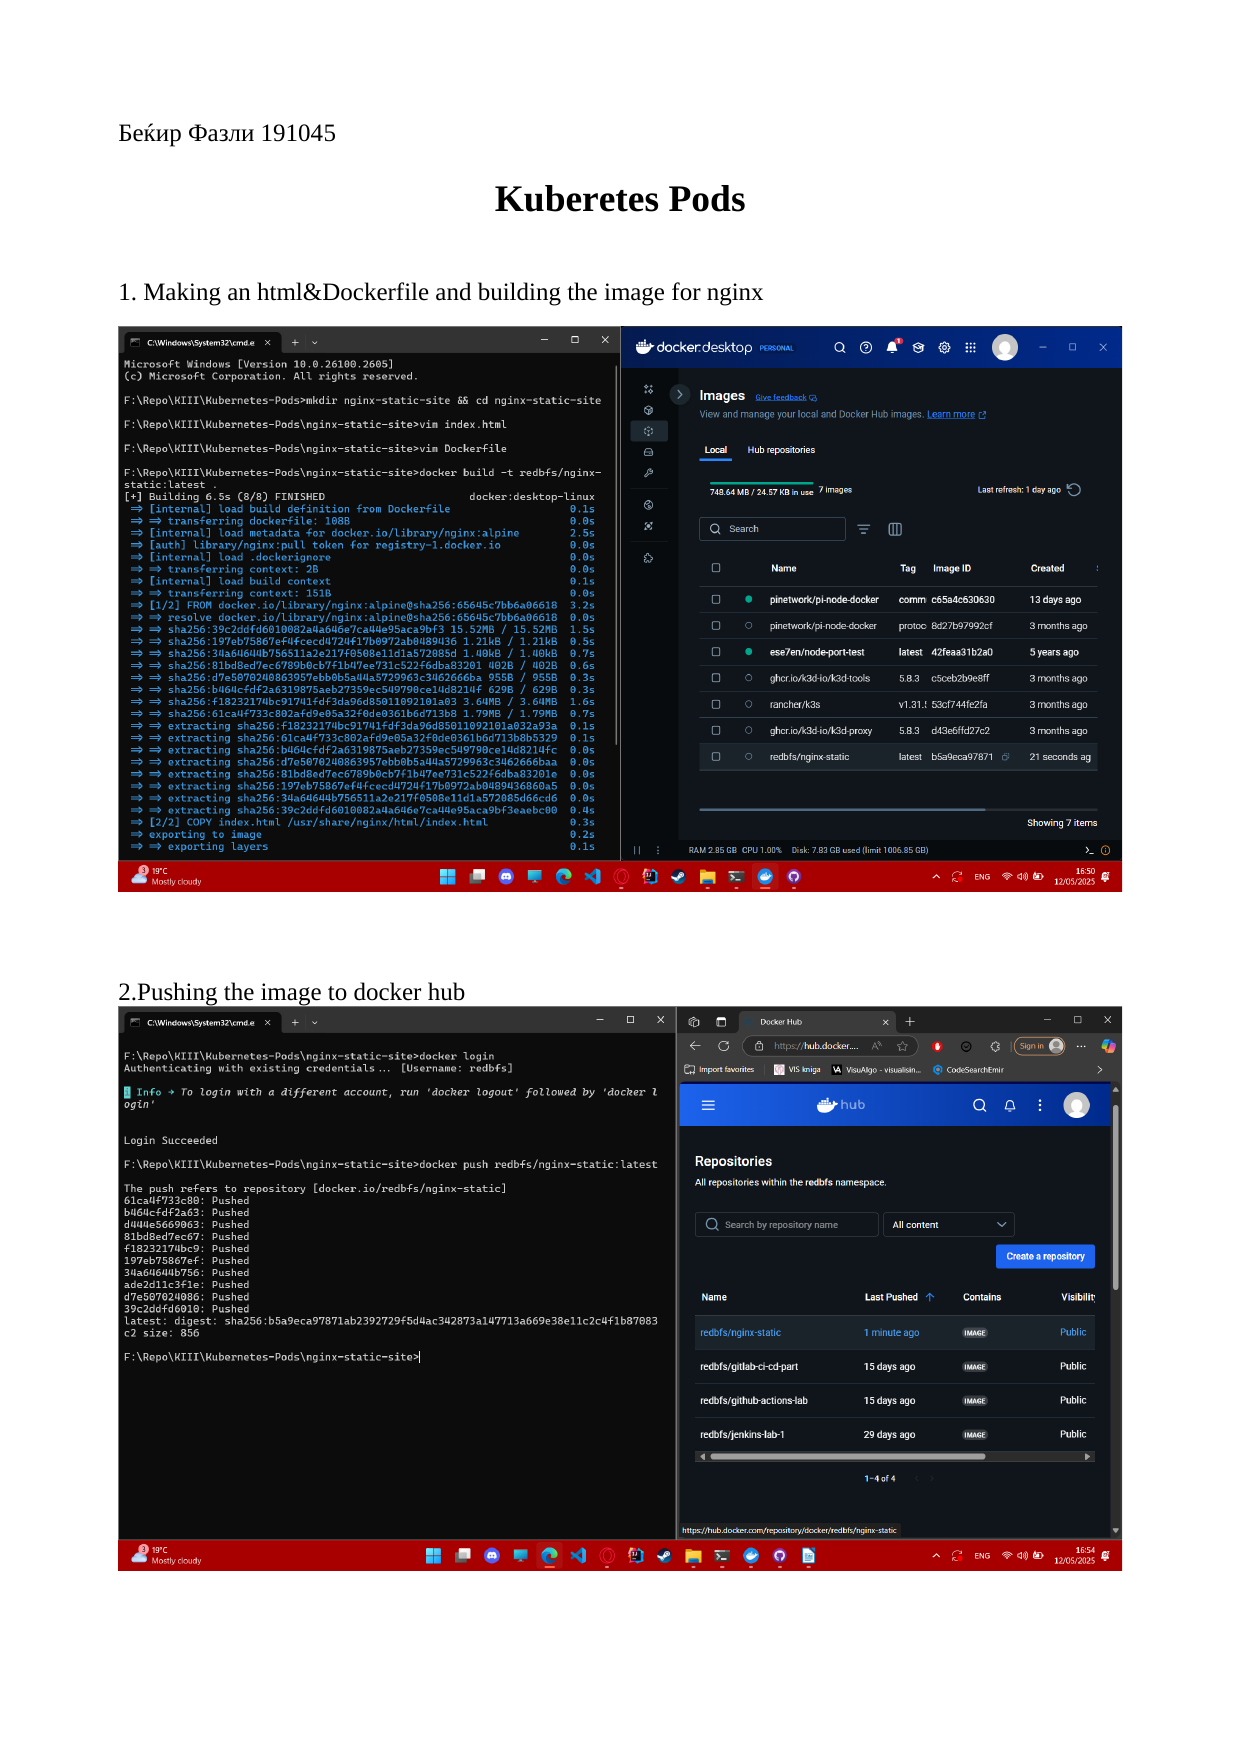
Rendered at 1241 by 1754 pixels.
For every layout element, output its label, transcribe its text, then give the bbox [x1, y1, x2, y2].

text 1. Making an html&Dockerfile and building the image for nginx [118, 277, 1122, 306]
text 2.Pushing the image to docker hub [118, 977, 1122, 1006]
text Kuberetes Pods [118, 176, 1122, 277]
picture [118, 326, 1123, 892]
picture [118, 1006, 1123, 1571]
